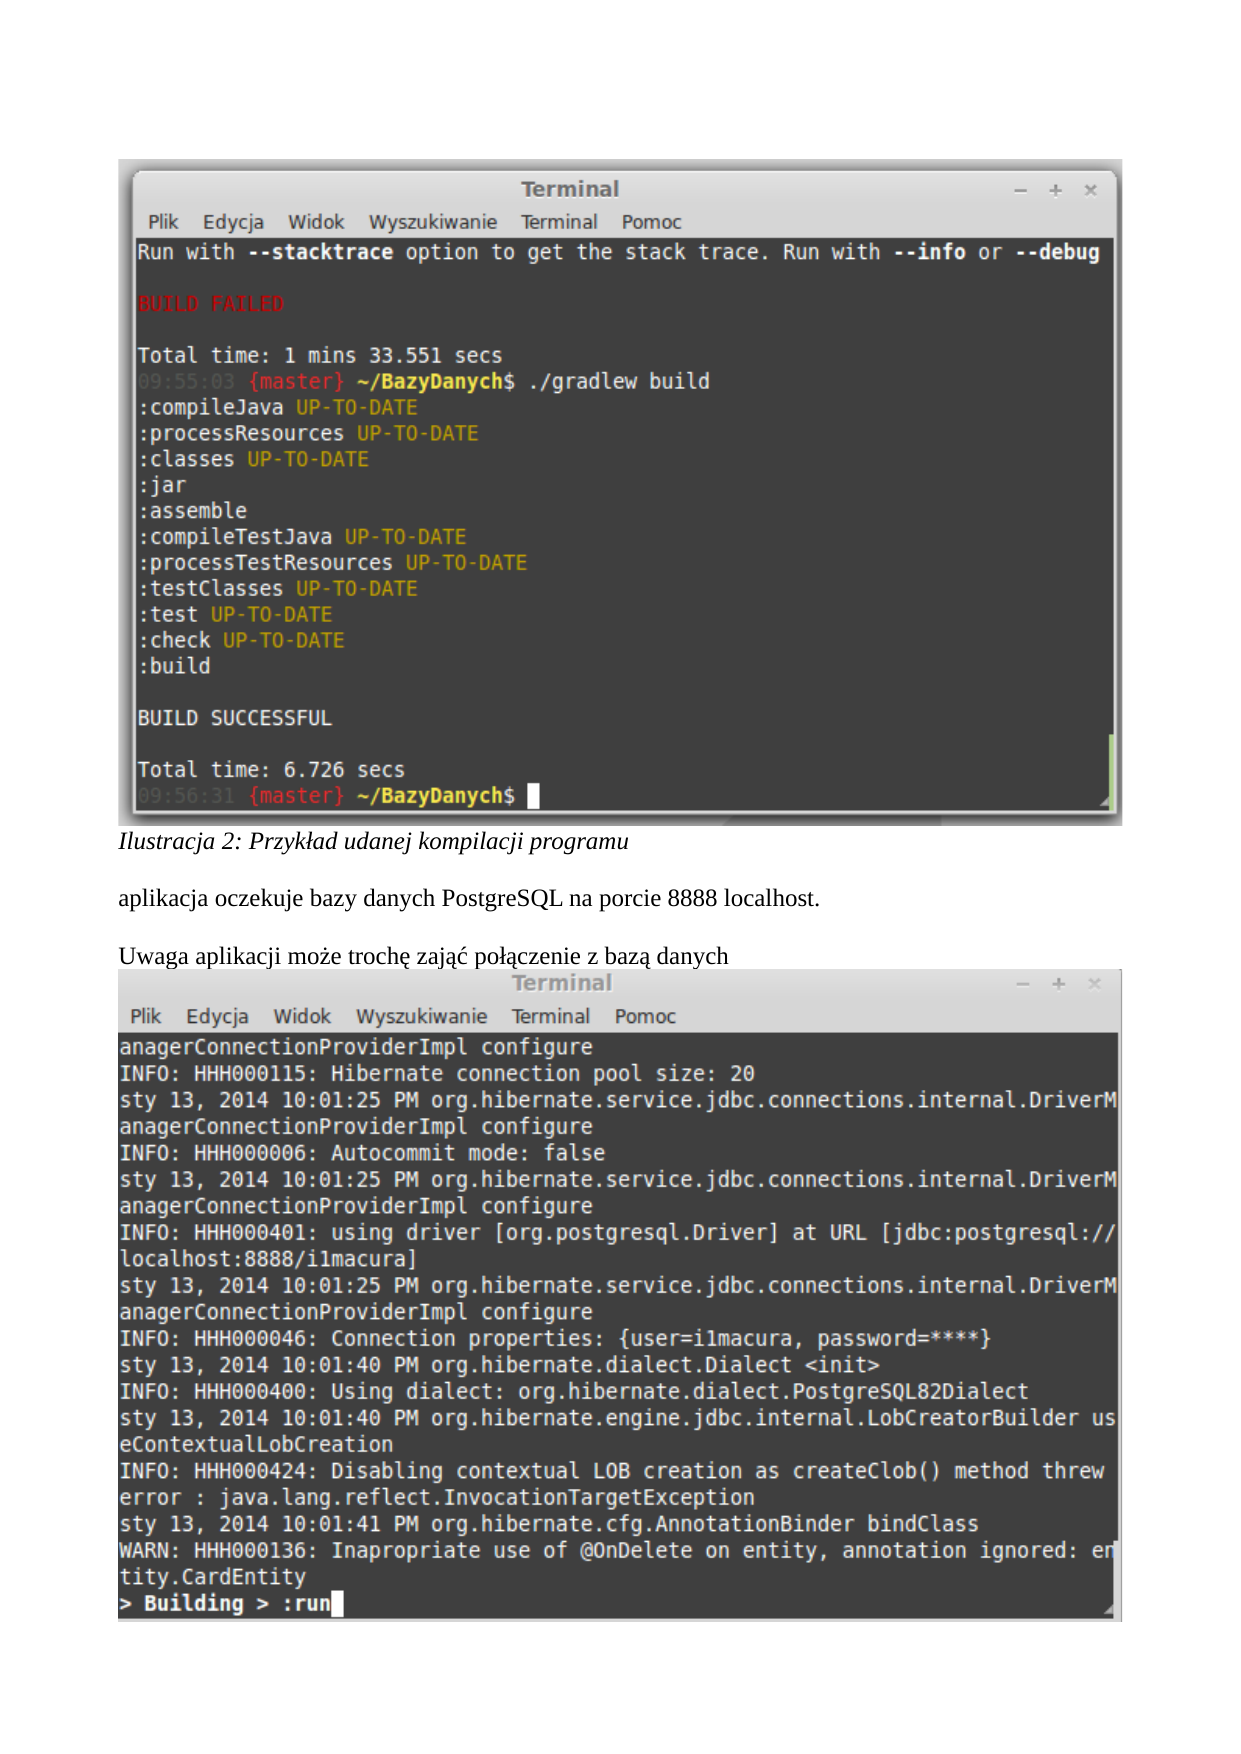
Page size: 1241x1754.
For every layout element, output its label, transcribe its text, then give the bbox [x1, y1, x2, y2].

picture [118, 159, 1123, 826]
text Ilustracja 2: Przykład udanej kompilacji programu [118, 826, 1122, 854]
picture [118, 969, 1123, 1622]
text aplikacja oczekuje bazy danych PostgreSQL na porcie 8888 localhost. [118, 883, 1122, 912]
text Uwaga aplikacji może trochę zająć połączenie z bazą danych [118, 941, 1122, 969]
